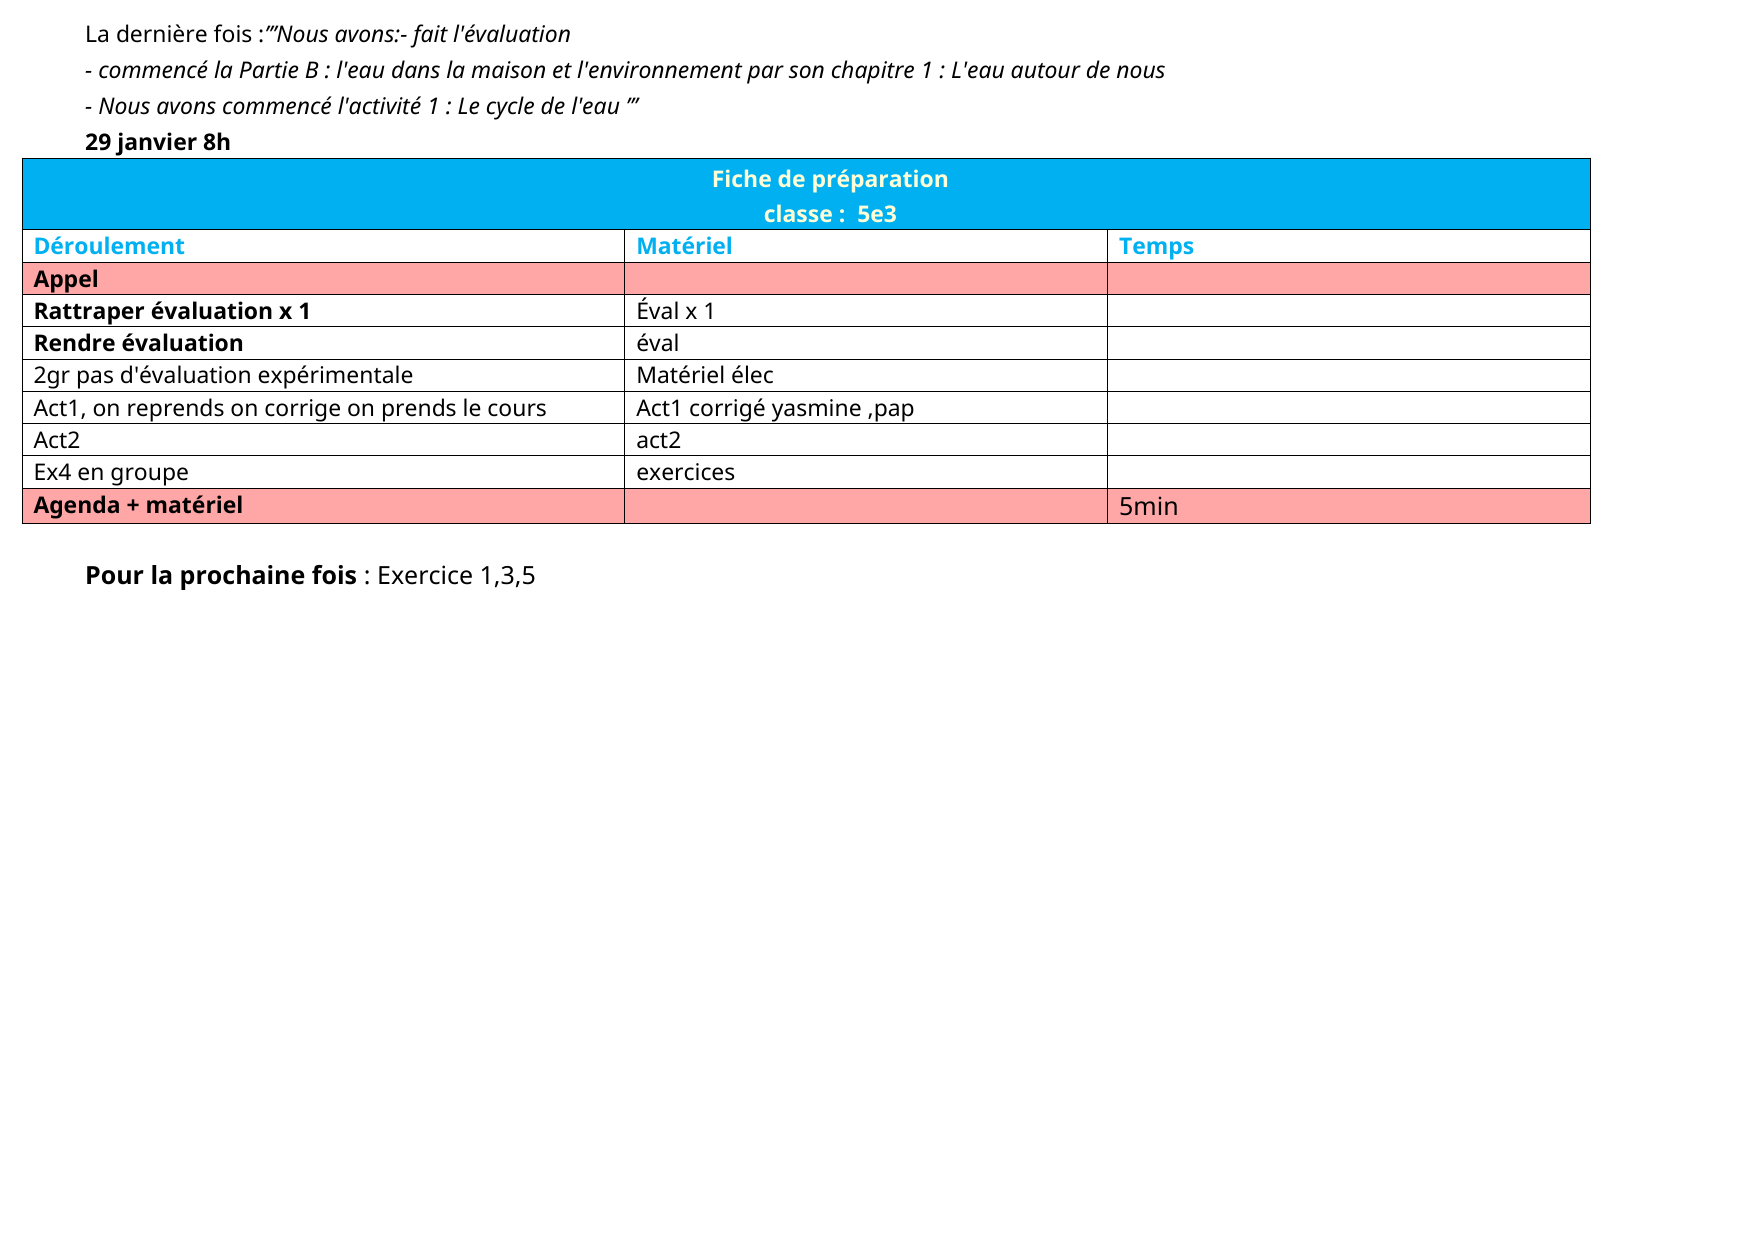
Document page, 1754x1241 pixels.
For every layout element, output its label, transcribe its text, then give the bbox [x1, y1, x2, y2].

table_cell [1108, 424, 1590, 455]
table_cell Agenda + matériel [23, 489, 624, 523]
text Pour la prochaine fois : Exercice 1,3,5 [85, 558, 1745, 592]
table_cell [1108, 295, 1590, 326]
table_cell Matériel élec [625, 360, 1107, 391]
table_cell Déroulement [23, 230, 624, 262]
table_cell Act1, on reprends on corrige on prends le cours [23, 392, 624, 423]
table_cell Rendre évaluation [23, 327, 624, 358]
table_cell Ex4 en groupe [23, 456, 624, 488]
table_cell exercices [625, 456, 1107, 488]
table_cell [1108, 263, 1590, 294]
table_cell Act2 [23, 424, 624, 455]
text - commencé la Partie B : l'eau dans la maison et l'environnement par son chapitre 1 : L'eau autour de nous [85, 54, 1745, 86]
table_cell Act1 corrigé yasmine ,pap [625, 392, 1107, 423]
table_cell Rattraper évaluation x 1 [23, 295, 624, 326]
table_cell Matériel [625, 230, 1107, 262]
table_header Fiche de préparation classe : 5e3 [23, 159, 1590, 229]
table_cell Appel [23, 263, 624, 294]
table_cell [1108, 360, 1590, 391]
table_cell Temps [1108, 230, 1590, 262]
text - Nous avons commencé l'activité 1 : Le cycle de l'eau ’’’ [85, 90, 1745, 121]
table_cell 5min [1108, 489, 1590, 523]
table_cell éval [625, 327, 1107, 358]
table_cell act2 [625, 424, 1107, 455]
table_cell [1108, 392, 1590, 423]
table_cell [1108, 456, 1590, 488]
table_cell [625, 489, 1107, 523]
table_cell [1108, 327, 1590, 358]
table_cell Éval x 1 [625, 295, 1107, 326]
table_cell [625, 263, 1107, 294]
table_cell 2gr pas d'évaluation expérimentale [23, 360, 624, 391]
text La dernière fois :’’’Nous avons:- fait l'évaluation [85, 18, 1745, 49]
text 29 janvier 8h [85, 126, 1754, 157]
